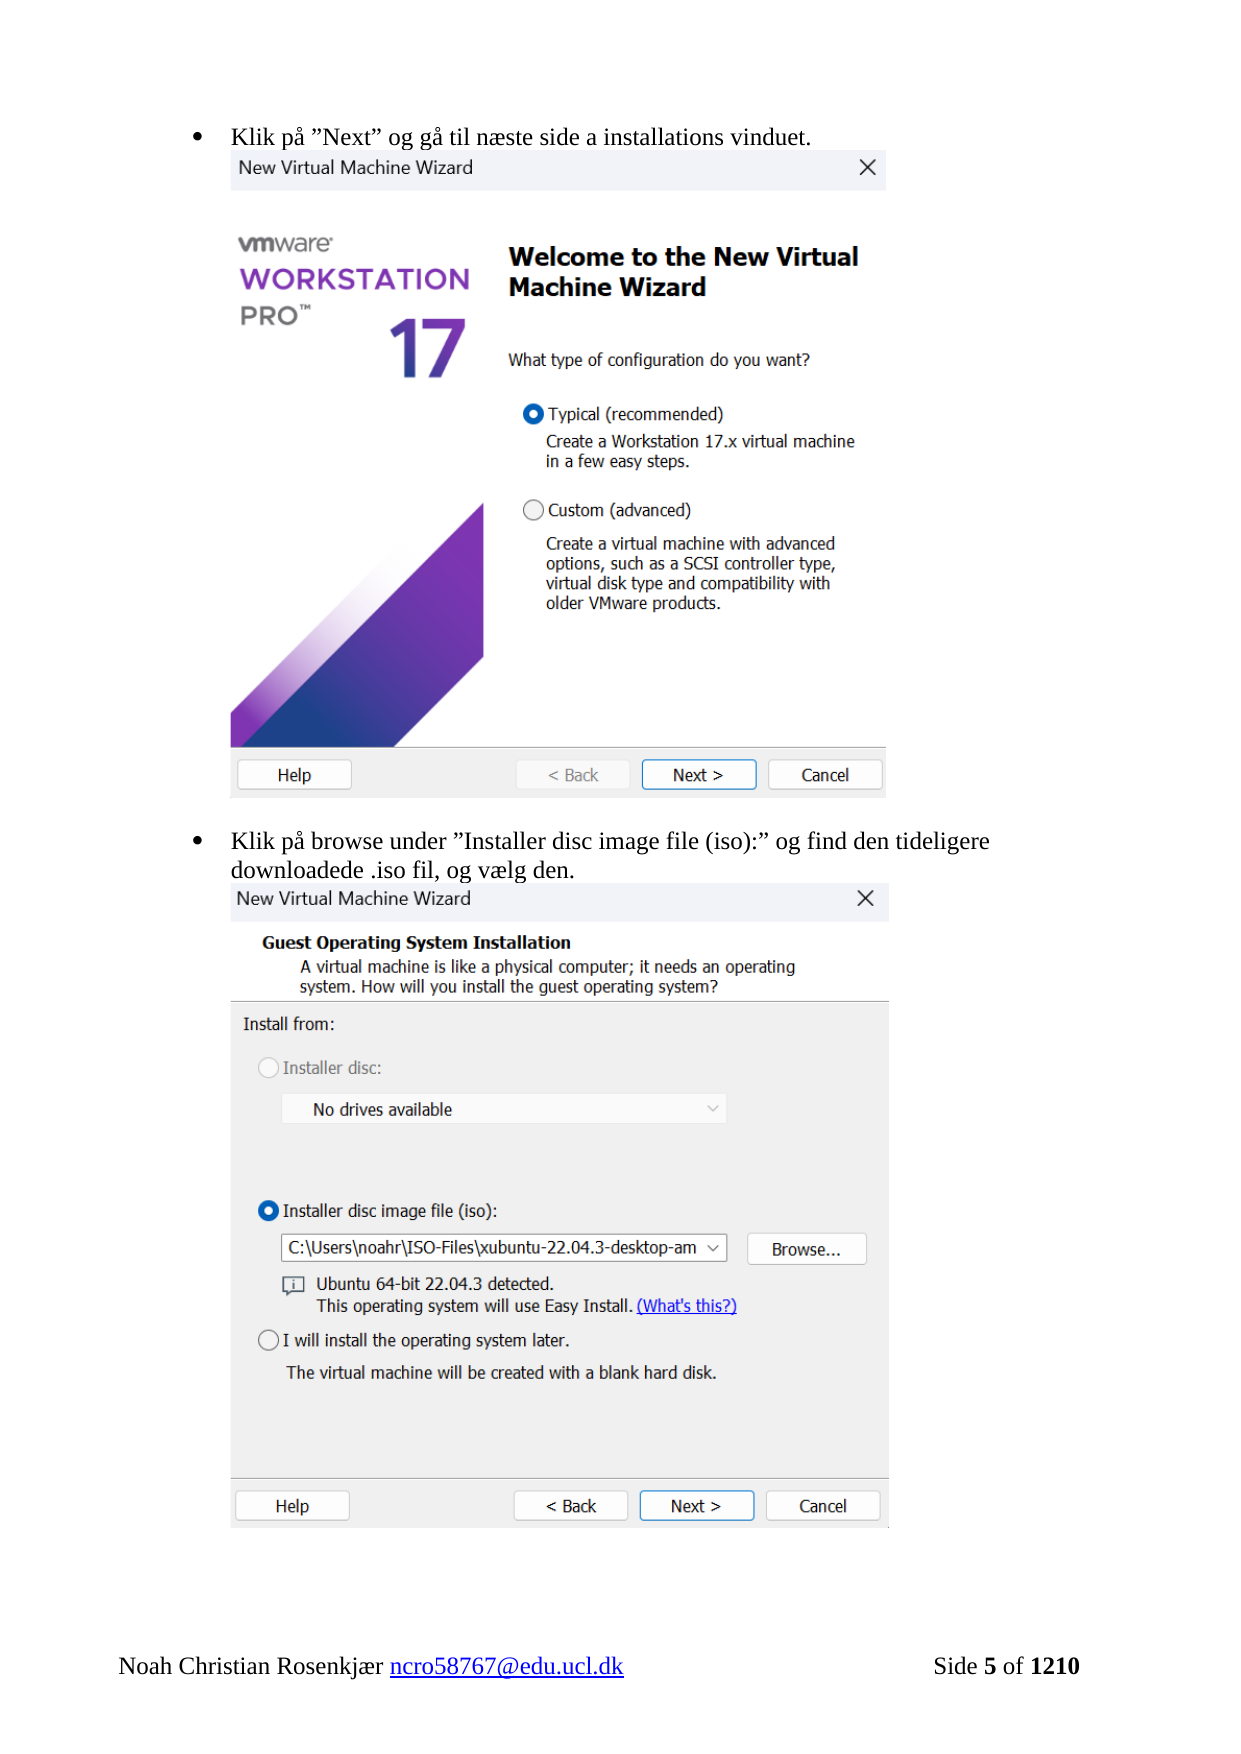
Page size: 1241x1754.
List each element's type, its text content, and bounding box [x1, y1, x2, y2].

picture [230, 883, 889, 1528]
picture [230, 150, 886, 798]
list Klik på ”Next” og gå til næste side a installations vinduet. [193, 122, 1122, 826]
list Klik på browse under ”Installer disc image file (iso):” og find den tideligere downloadede .iso fil, og vælg den. [193, 826, 1122, 1585]
